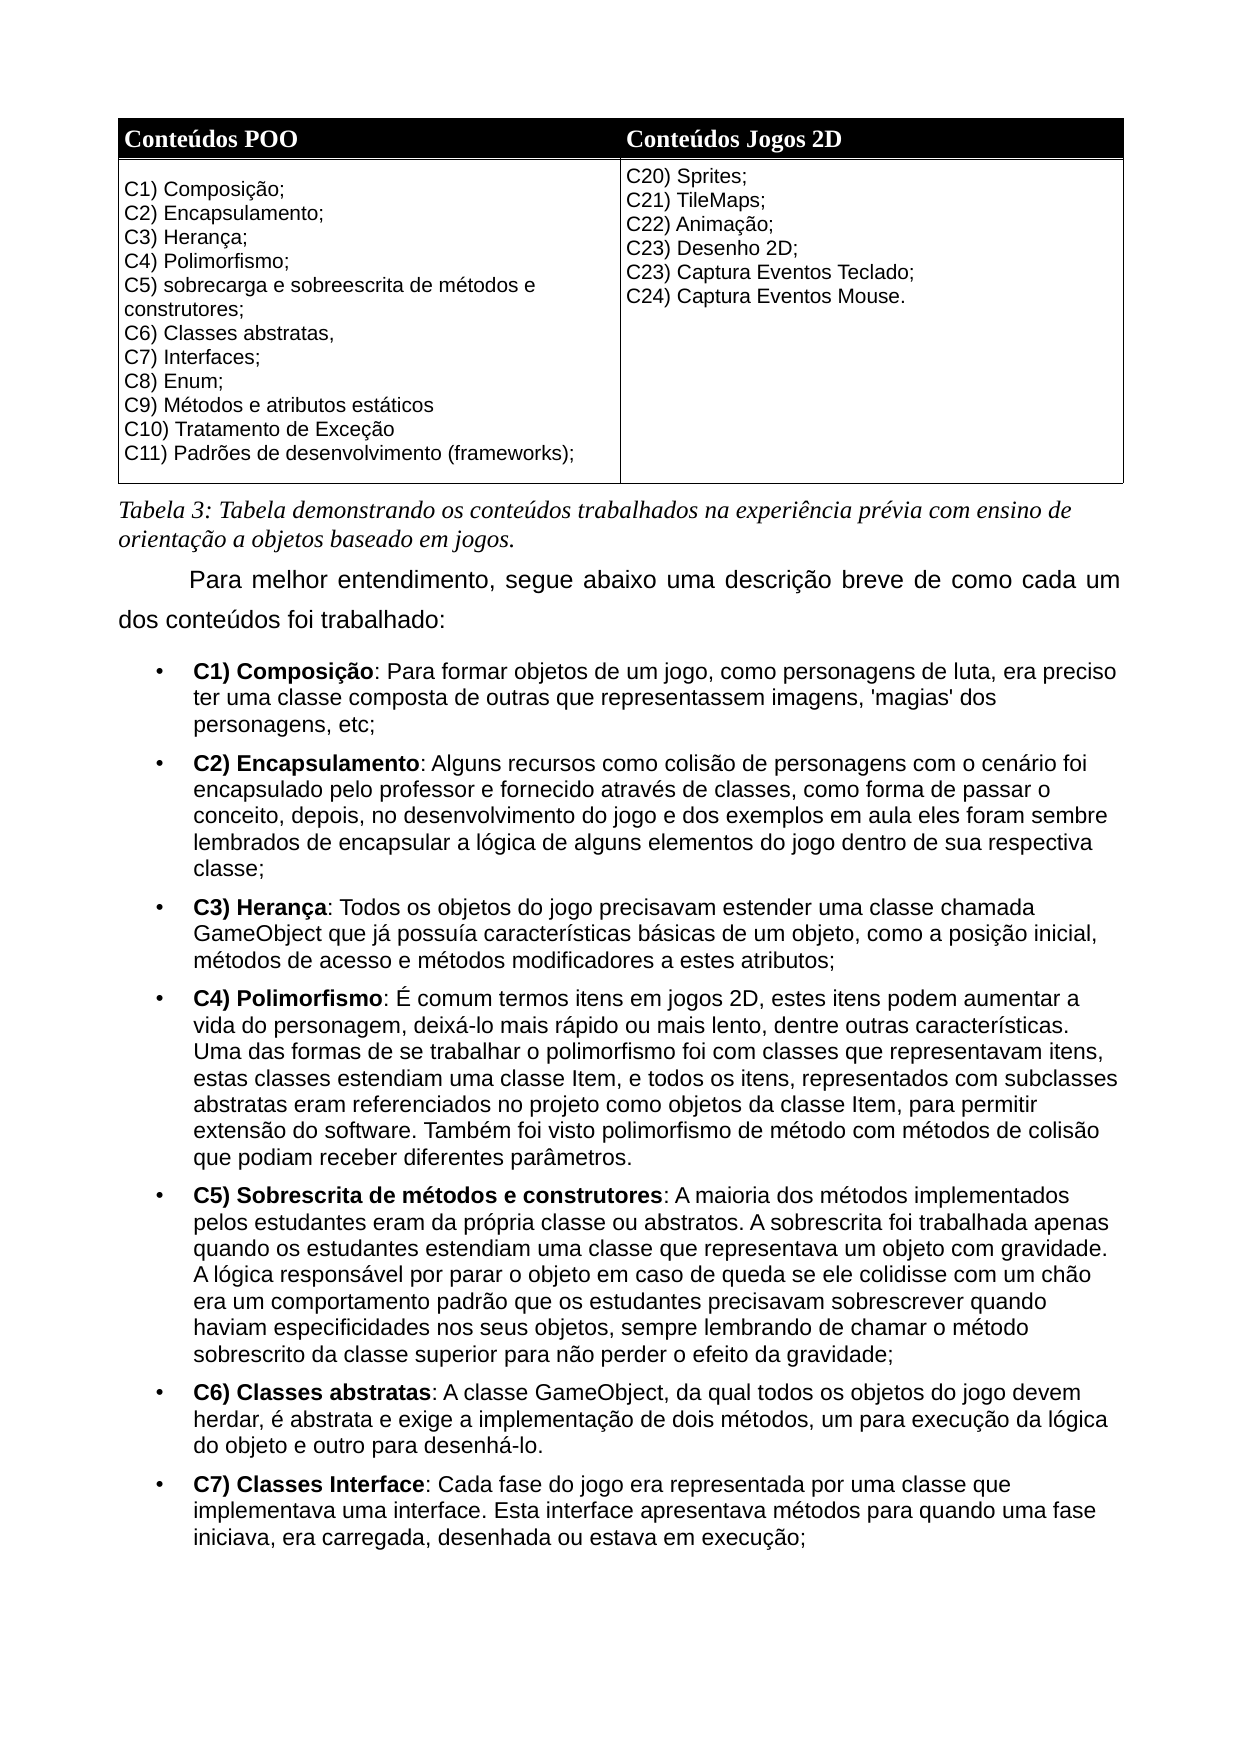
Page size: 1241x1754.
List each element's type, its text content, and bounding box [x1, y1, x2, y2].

list C5) Sobrescrita de métodos e construtores: A maioria dos métodos implementados pelos estudantes eram da própria classe ou abstratos. A sobrescrita foi trabalhada apenas quando os estudantes estendiam uma classe que representava um objeto com gravidade. A lógica responsável por parar o objeto em caso de queda se ele colidisse com um chão era um comportamento padrão que os estudantes precisavam sobrescrever quando haviam especificidades nos seus objetos, sempre lembrando de chamar o método sobrescrito da classe superior para não perder o efeito da gravidade; [156, 1182, 1122, 1367]
table_cell C1) Composição; C2) Encapsulamento; C3) Herança; C4) Polimorfismo; C5) sobrecarga e sobreescrita de métodos e construtores; C6) Classes abstratas, C7) Interfaces; C8) Enum; C9) Métodos e atributos estáticos C10) Tratamento de Exceção C11) Padrões de desenvolvimento (frameworks); [119, 160, 620, 482]
table_header Conteúdos Jogos 2D [621, 119, 1123, 158]
list C3) Herança: Todos os objetos do jogo precisavam estender uma classe chamada GameObject que já possuía características básicas de um objeto, como a posição inicial, métodos de acesso e métodos modificadores a estes atributos; [156, 894, 1122, 973]
list C1) Composição: Para formar objetos de um jogo, como personagens de luta, era preciso ter uma classe composta de outras que representassem imagens, 'magias' dos personagens, etc; [156, 658, 1122, 737]
text Tabela 3: Tabela demonstrando os conteúdos trabalhados na experiência prévia com ensino de orientação a objetos baseado em jogos. [118, 495, 1122, 553]
table_cell C20) Sprites; C21) TileMaps; C22) Animação; C23) Desenho 2D; C23) Captura Eventos Teclado; C24) Captura Eventos Mouse. [621, 160, 1123, 482]
list C7) Classes Interface: Cada fase do jogo era representada por uma classe que implementava uma interface. Esta interface apresentava métodos para quando uma fase iniciava, era carregada, desenhada ou estava em execução; [156, 1471, 1122, 1550]
list C4) Polimorfismo: É comum termos itens em jogos 2D, estes itens podem aumentar a vida do personagem, deixá-lo mais rápido ou mais lento, dentre outras características. Uma das formas de se trabalhar o polimorfismo foi com classes que representavam itens, estas classes estendiam uma classe Item, e todos os itens, representados com subclasses abstratas eram referenciados no projeto como objetos da classe Item, para permitir extensão do software. Também foi visto polimorfismo de método com métodos de colisão que podiam receber diferentes parâmetros. [156, 985, 1122, 1170]
list C2) Encapsulamento: Alguns recursos como colisão de personagens com o cenário foi encapsulado pelo professor e fornecido através de classes, como forma de passar o conceito, depois, no desenvolvimento do jogo e dos exemplos em aula eles foram sembre lembrados de encapsular a lógica de alguns elementos do jogo dentro de sua respectiva classe; [156, 749, 1122, 881]
list C6) Classes abstratas: A classe GameObject, da qual todos os objetos do jogo devem herdar, é abstrata e exige a implementação de dois métodos, um para execução da lógica do objeto e outro para desenhá-lo. [156, 1379, 1122, 1458]
text Para melhor entendimento, segue abaixo uma descrição breve de como cada um dos conteúdos foi trabalhado: [118, 565, 1122, 634]
table_header Conteúdos POO [119, 119, 620, 158]
